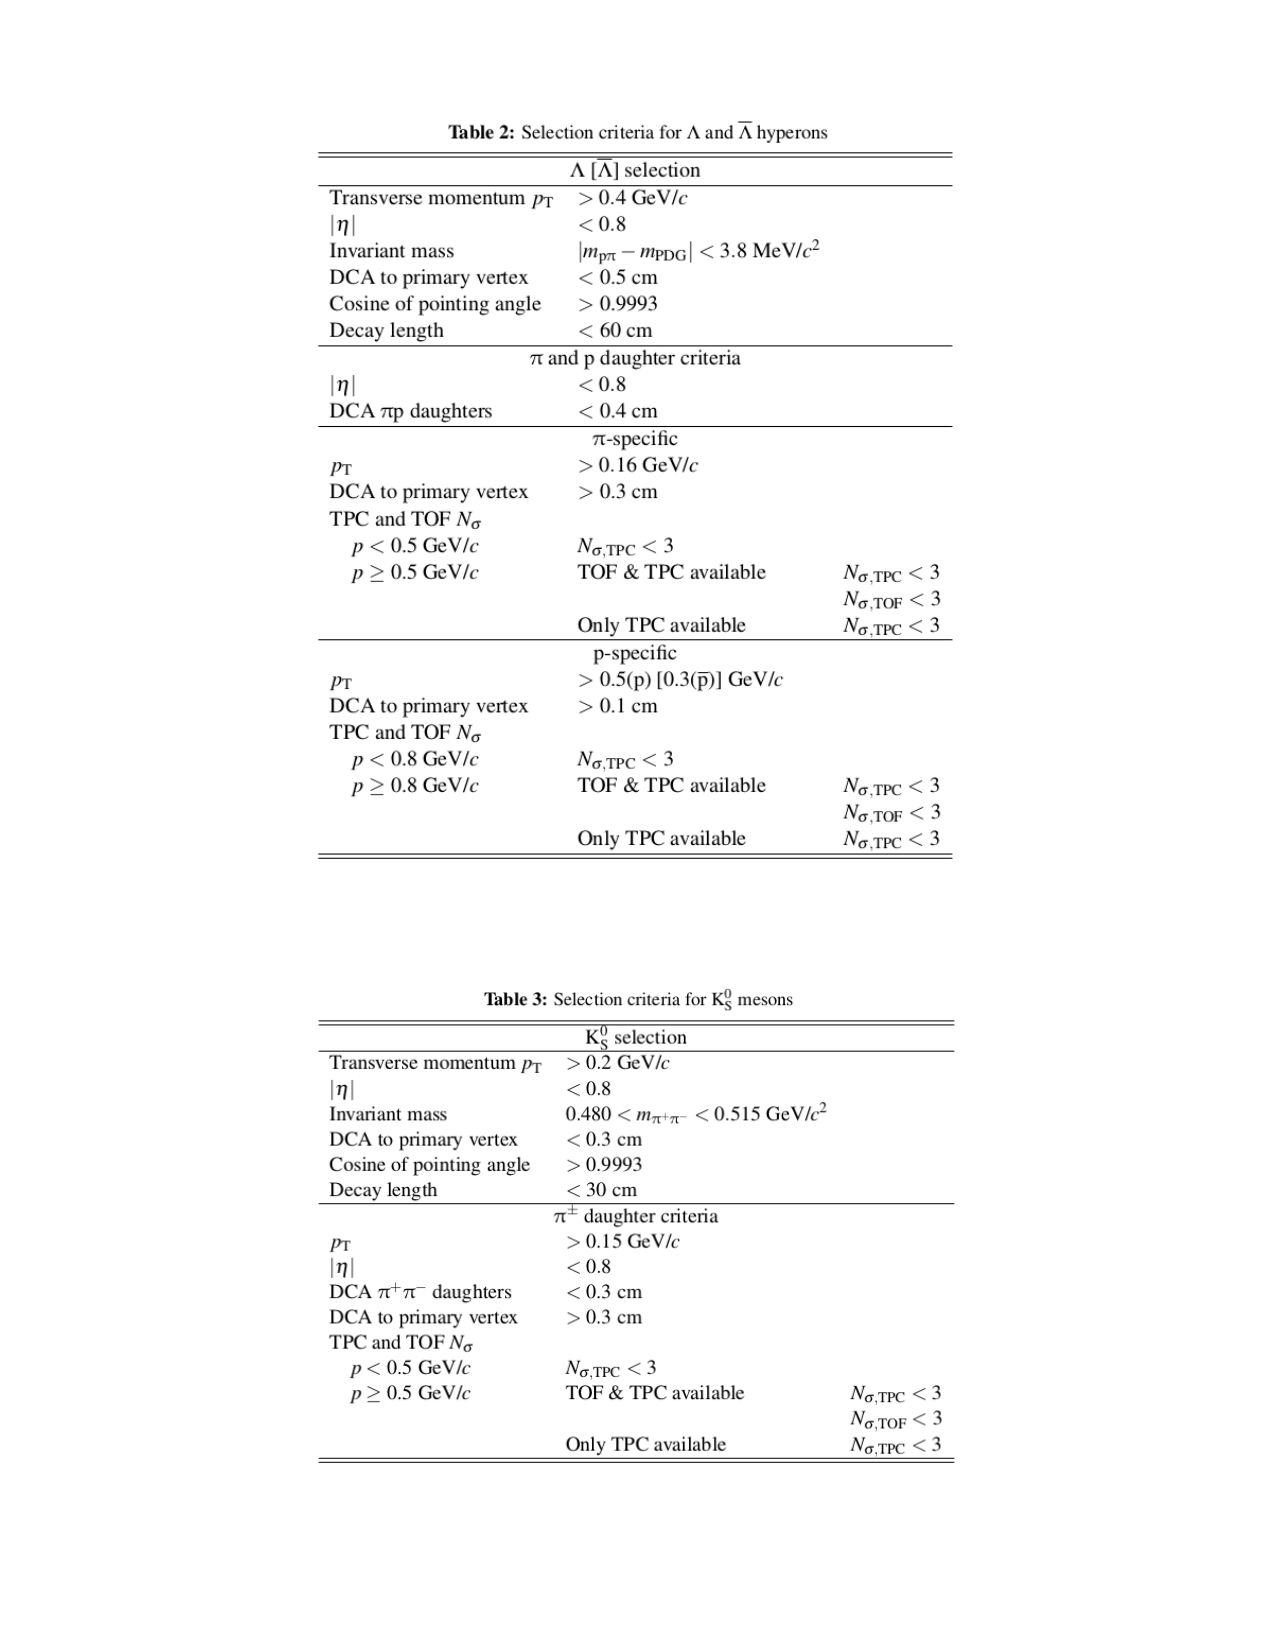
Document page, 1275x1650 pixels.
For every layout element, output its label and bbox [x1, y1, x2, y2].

picture [303, 983, 972, 1480]
picture [304, 112, 971, 879]
